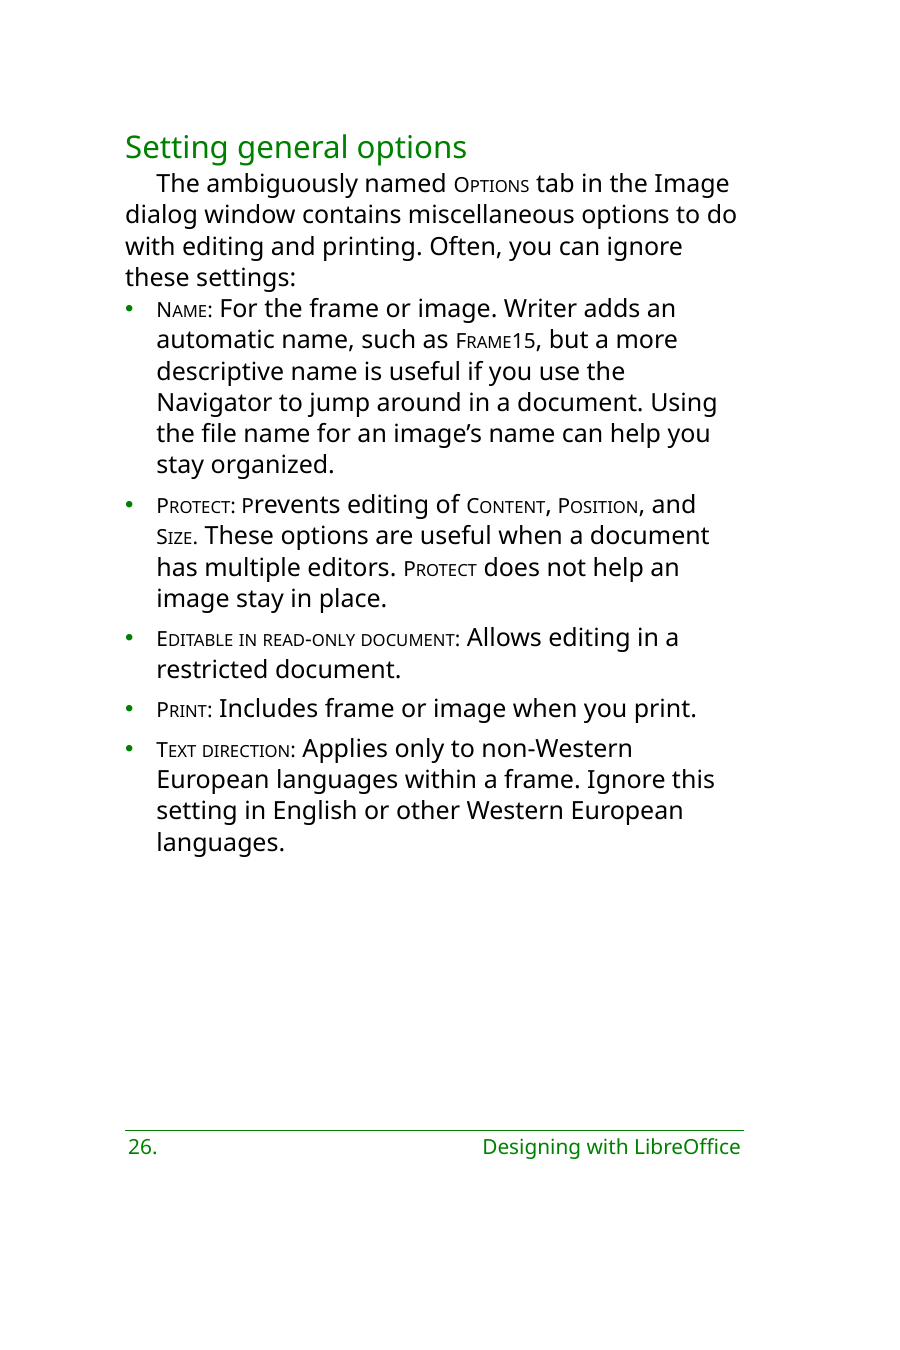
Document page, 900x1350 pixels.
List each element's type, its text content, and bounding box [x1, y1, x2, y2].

list Text direction: Applies only to non-Western European languages within a frame. Ignore this setting in English or other Western European languages. [125, 732, 744, 857]
list Name: For the frame or image. Writer adds an automatic name, such as Frame15, but a more descriptive name is useful if you use the Navigator to jump around in a document. Using the file name for an image’s name can help you stay organized. [125, 293, 744, 480]
subtitle Setting general options [125, 125, 744, 168]
text The ambiguously named Options tab in the Image dialog window contains miscellaneous options to do with editing and printing. Often, you can ignore these settings: [125, 168, 744, 293]
list Editable in read-only document: Allows editing in a restricted document. [125, 622, 744, 684]
list Print: Includes frame or image when you print. [125, 693, 744, 724]
list Protect: Prevents editing of Content, Position, and Size. These options are useful when a document has multiple editors. Protect does not help an image stay in place. [125, 488, 744, 613]
